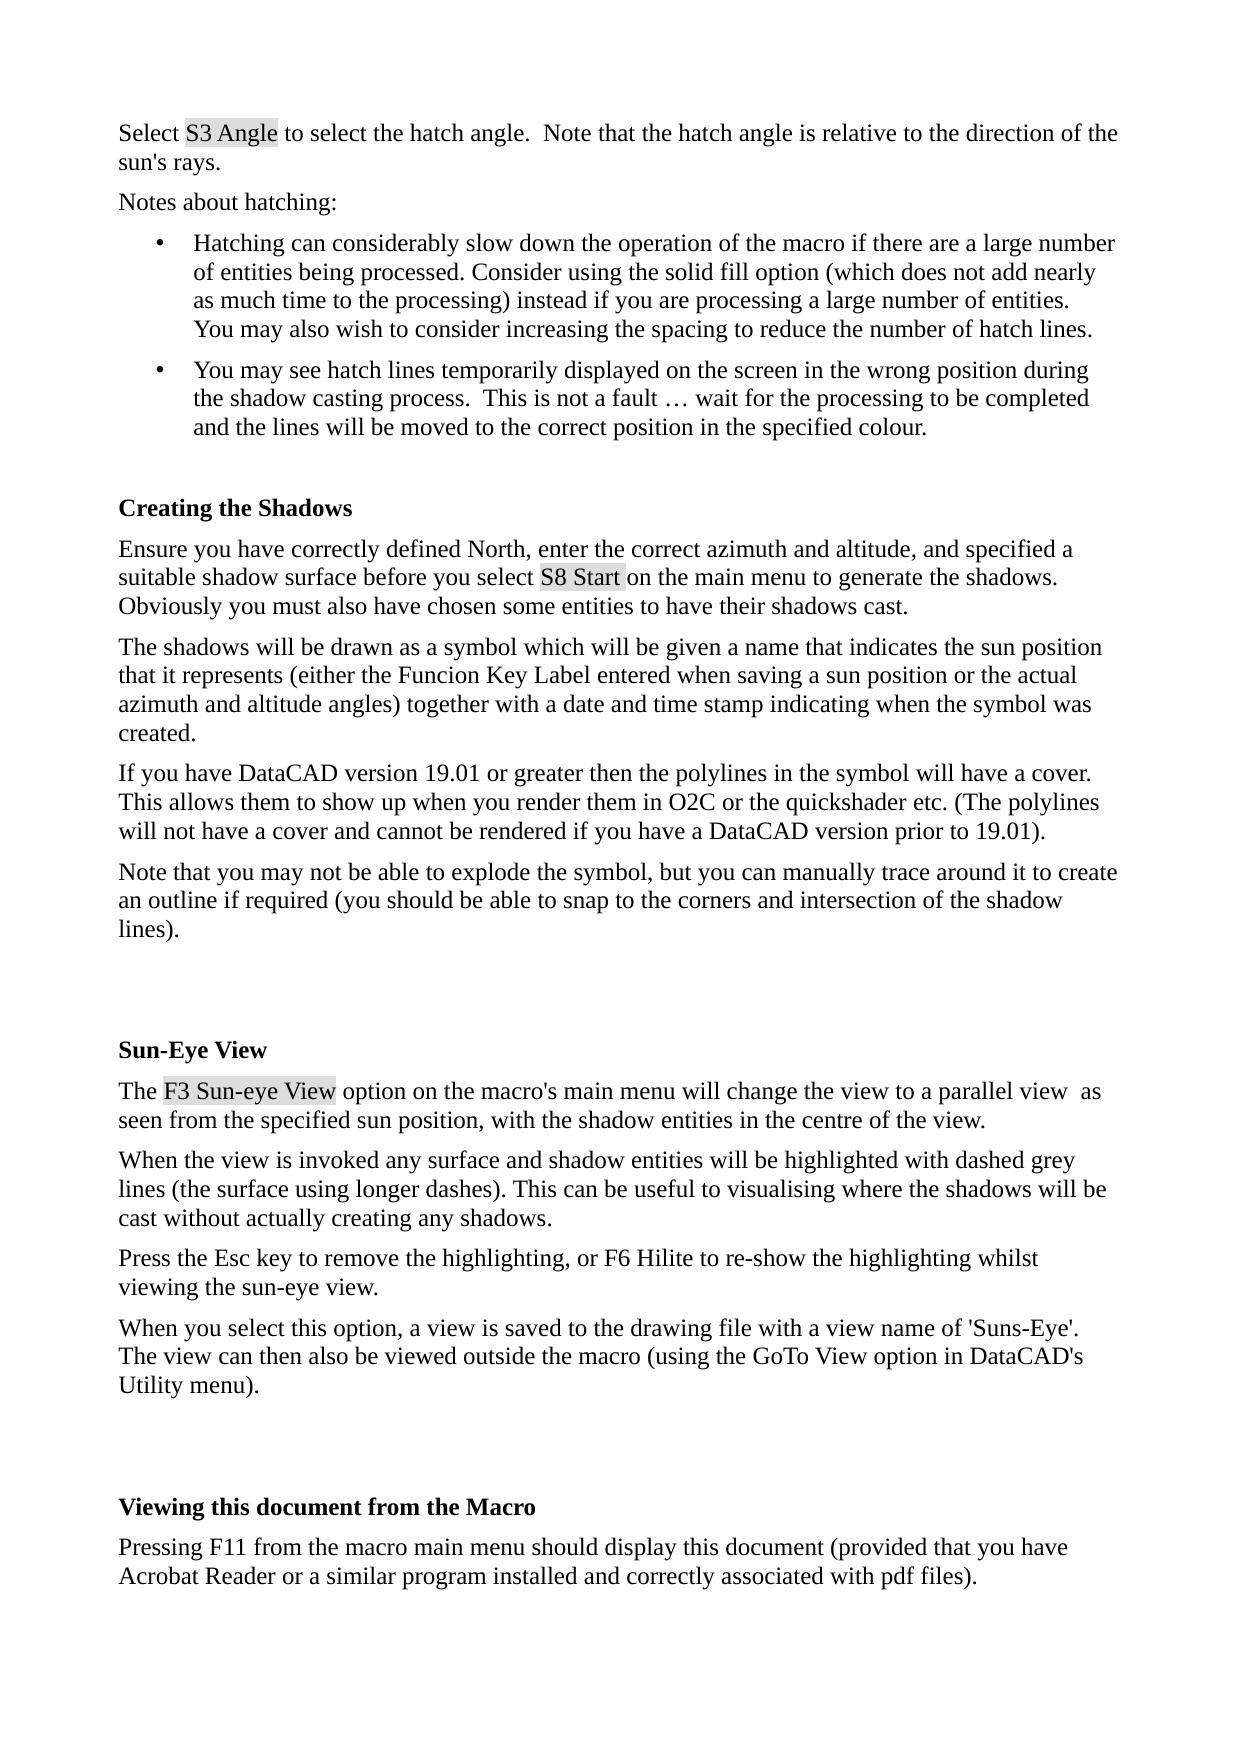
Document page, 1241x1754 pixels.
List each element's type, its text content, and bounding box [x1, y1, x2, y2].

text Viewing this document from the Macro [118, 1492, 1122, 1521]
text If you have DataCAD version 19.01 or greater then the polylines in the symbol will have a cover. This allows them to show up when you render them in O2C or the quickshader etc. (The polylines will not have a cover and cannot be rendered if you have a DataCAD version prior to 19.01). [118, 758, 1122, 845]
text Press the Esc key to remove the highlighting, or F6 Hilite to re-show the highlighting whilst viewing the sun-eye view. [118, 1243, 1122, 1301]
text Select S3 Angle to select the hatch angle. Note that the hatch angle is relative to the direction of the sun's rays. [118, 118, 1122, 176]
text Ensure you have correctly defined North, enter the correct azimuth and altitude, and specified a suitable shadow surface before you select S8 Start on the main menu to generate the shadows. Obviously you must also have chosen some entities to have their shadows cast. [118, 534, 1122, 620]
text Pressing F11 from the macro main menu should display this document (provided that you have Acrobat Reader or a similar program installed and correctly associated with pdf files). [118, 1532, 1122, 1590]
text Sun-Eye View [118, 1036, 1122, 1064]
text The F3 Sun-eye View option on the macro's main menu will change the view to a parallel view as seen from the specified sun position, with the shadow entities in the centre of the view. [118, 1076, 1122, 1134]
text Note that you may not be able to explode the symbol, but you can manually trace around it to create an outline if required (you should be able to snap to the corners and intersection of the shadow lines). [118, 857, 1122, 943]
text Creating the Shadows [118, 493, 1122, 522]
text When you select this option, a view is saved to the drawing file with a view name of 'Suns-Eye'. The view can then also be viewed outside the macro (using the GoTo View option in DataCAD's Utility menu). [118, 1313, 1122, 1399]
list You may see hatch lines temporarily displayed on the screen in the wrong position during the shadow casting process. This is not a fault … wait for the processing to be completed and the lines will be moved to the correct position in the specified colour. [156, 355, 1122, 441]
text Notes about hatching: [118, 187, 1122, 216]
list Hatching can considerably slow down the operation of the macro if there are a large number of entities being processed. Consider using the solid fill option (which does not add nearly as much time to the processing) instead if you are processing a large number of entities. You may also wish to consider increasing the spacing to reduce the number of hatch lines. [156, 228, 1122, 343]
text The shadows will be drawn as a symbol which will be given a name that indicates the sun position that it represents (either the Funcion Key Label entered when saving a sun position or the actual azimuth and altitude angles) together with a date and time stamp indicating when the symbol was created. [118, 632, 1122, 747]
text When the view is invoked any surface and shadow entities will be highlighted with dashed grey lines (the surface using longer dashes). This can be useful to visualising where the shadows will be cast without actually creating any shadows. [118, 1145, 1122, 1232]
